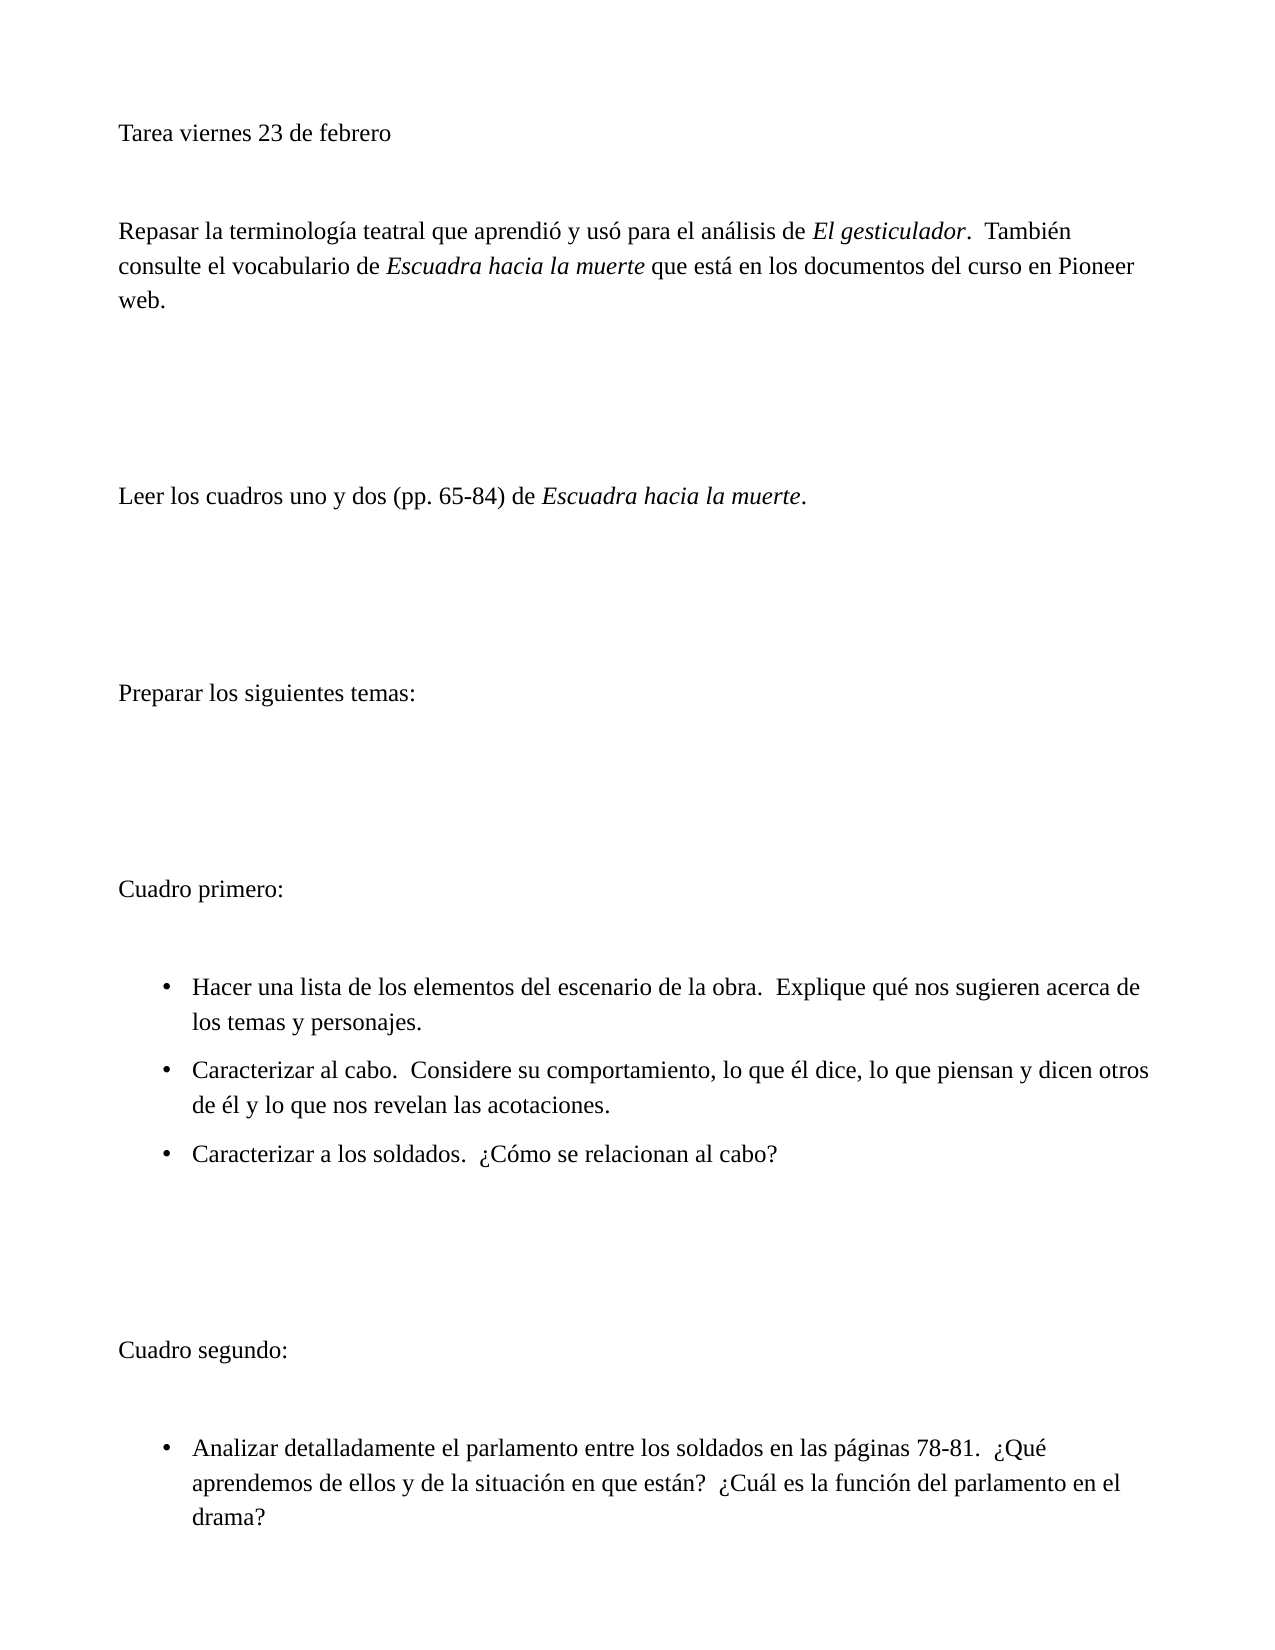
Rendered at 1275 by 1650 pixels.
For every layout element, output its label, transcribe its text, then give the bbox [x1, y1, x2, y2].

list Caracterizar al cabo. Considere su comportamiento, lo que él dice, lo que piensan y dicen otros de él y lo que nos revelan las acotaciones. [162, 1056, 1157, 1119]
text Tarea viernes 23 de febrero [118, 118, 1157, 147]
text Cuadro segundo: [118, 1335, 1157, 1364]
text Leer los cuadros uno y dos (pp. 65-84) de Escuadra hacia la muerte. [118, 481, 1157, 510]
list Analizar detalladamente el parlamento entre los soldados en las páginas 78-81. ¿Qué aprendemos de ellos y de la situación en que están? ¿Cuál es la función del parlamento en el drama? [162, 1433, 1157, 1531]
text Repasar la terminología teatral que aprendió y usó para el análisis de El gesticulador. También consulte el vocabulario de Escuadra hacia la muerte que está en los documentos del curso en Pioneer web. [118, 216, 1157, 314]
text Preparar los siguientes temas: [118, 678, 1157, 706]
list Hacer una lista de los elementos del escenario de la obra. Explique qué nos sugieren acerca de los temas y personajes. [162, 972, 1157, 1035]
list Caracterizar a los soldados. ¿Cómo se relacionan al cabo? [162, 1139, 1157, 1168]
text Cuadro primero: [118, 874, 1157, 903]
